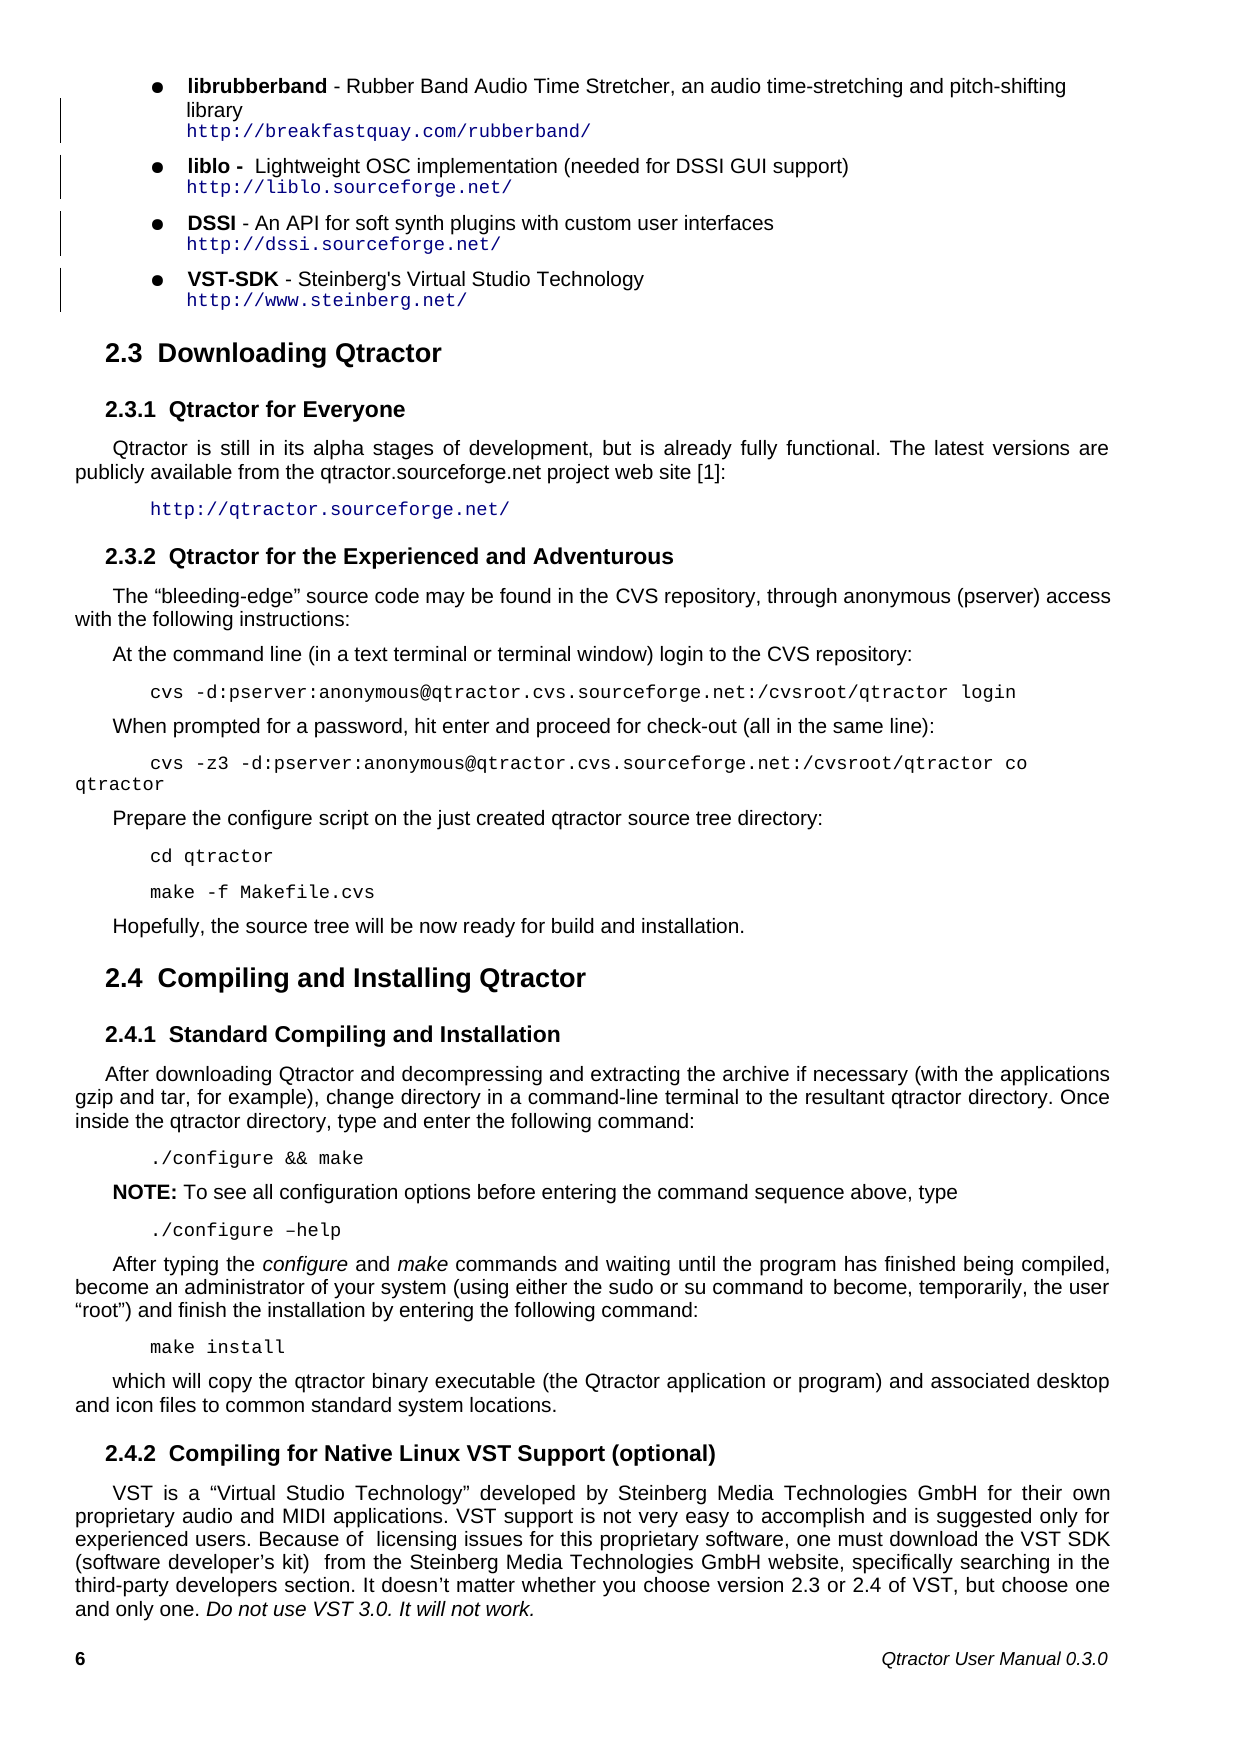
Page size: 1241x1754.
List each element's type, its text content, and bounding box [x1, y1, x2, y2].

subtitle Qtractor for Everyone [75, 396, 1112, 422]
subtitle Qtractor for the Experienced and Adventurous [75, 544, 1112, 569]
subtitle Compiling for Native Linux VST Support (optional) [75, 1440, 1112, 1466]
text At the command line (in a text terminal or terminal window) login to the CVS repository: [75, 643, 1112, 666]
list librubberband - Rubber Band Audio Time Stretcher, an audio time-stretching and pitch-shifting libraryhttp://breakfastquay.com/rubberband/ [148, 75, 1112, 143]
text Qtractor is still in its alpha stages of development, but is already fully functional. The latest versions are publicly available from the qtractor.sourceforge.net project web site [1]: [75, 437, 1112, 483]
text cvs -z3 -d:pserver:anonymous@qtractor.cvs.sourceforge.net:/cvsroot/qtractor co qtractor [75, 754, 1112, 796]
text NOTE: To see all configuration options before entering the command sequence above, type [75, 1181, 1112, 1204]
subtitle Standard Compiling and Installation [75, 1022, 1112, 1048]
text ./configure && make [75, 1149, 1112, 1170]
list liblo - Lightweight OSC implementation (needed for DSSI GUI support)http://liblo.sourceforge.net/ [148, 155, 1112, 199]
text When prompted for a password, hit enter and proceed for check-out (all in the same line): [75, 714, 1112, 737]
text cvs -d:pserver:anonymous@qtractor.cvs.sourceforge.net:/cvsroot/qtractor login [75, 682, 1112, 704]
text which will copy the qtractor binary executable (the Qtractor application or program) and associated desktop and icon files to common standard system locations. [75, 1370, 1112, 1416]
text VST is a “Virtual Studio Technology” developed by Steinberg Media Technologies GmbH for their own proprietary audio and MIDI applications. VST support is not very easy to accomplish and is suggested only for experienced users. Because of licensing issues for this proprietary software, one must download the VST SDK (software developer’s kit) from the Steinberg Media Technologies GmbH website, specifically searching in the third-party developers section. It doesn’t matter whether you choose version 2.3 or 2.4 of VST, but choose one and only one. Do not use VST 3.0. It will not work. [75, 1481, 1112, 1620]
subtitle Downloading Qtractor [75, 337, 1112, 368]
subtitle Compiling and Installing Qtractor [75, 963, 1112, 993]
text Hopefully, the source tree will be now ready for build and installation. [75, 914, 1112, 938]
text ./configure –help [75, 1220, 1112, 1242]
list DSSI - An API for soft synth plugins with custom user interfaceshttp://dssi.sourceforge.net/ [148, 211, 1112, 256]
text cd qtractor [75, 847, 1112, 868]
text Prepare the configure script on the just created qtractor source tree directory: [75, 807, 1112, 830]
text After downloading Qtractor and decompressing and extracting the archive if necessary (with the applications gzip and tar, for example), change directory in a command-line terminal to the resultant qtractor directory. Once inside the qtractor directory, type and enter the following command: [75, 1063, 1112, 1132]
text The “bleeding-edge” source code may be found in the CVS repository, through anonymous (pserver) access with the following instructions: [75, 584, 1112, 631]
text make install [75, 1338, 1112, 1359]
text make -f Makefile.cvs [75, 883, 1112, 904]
text After typing the configure and make commands and waiting until the program has finished being compiled, become an administrator of your system (using either the sudo or su command to become, temporarily, the user “root”) and finish the installation by entering the following command: [75, 1252, 1112, 1322]
text http://qtractor.sourceforge.net/ [75, 500, 1112, 521]
list VST-SDK - Steinberg's Virtual Studio Technologyhttp://www.steinberg.net/ [148, 268, 1112, 312]
